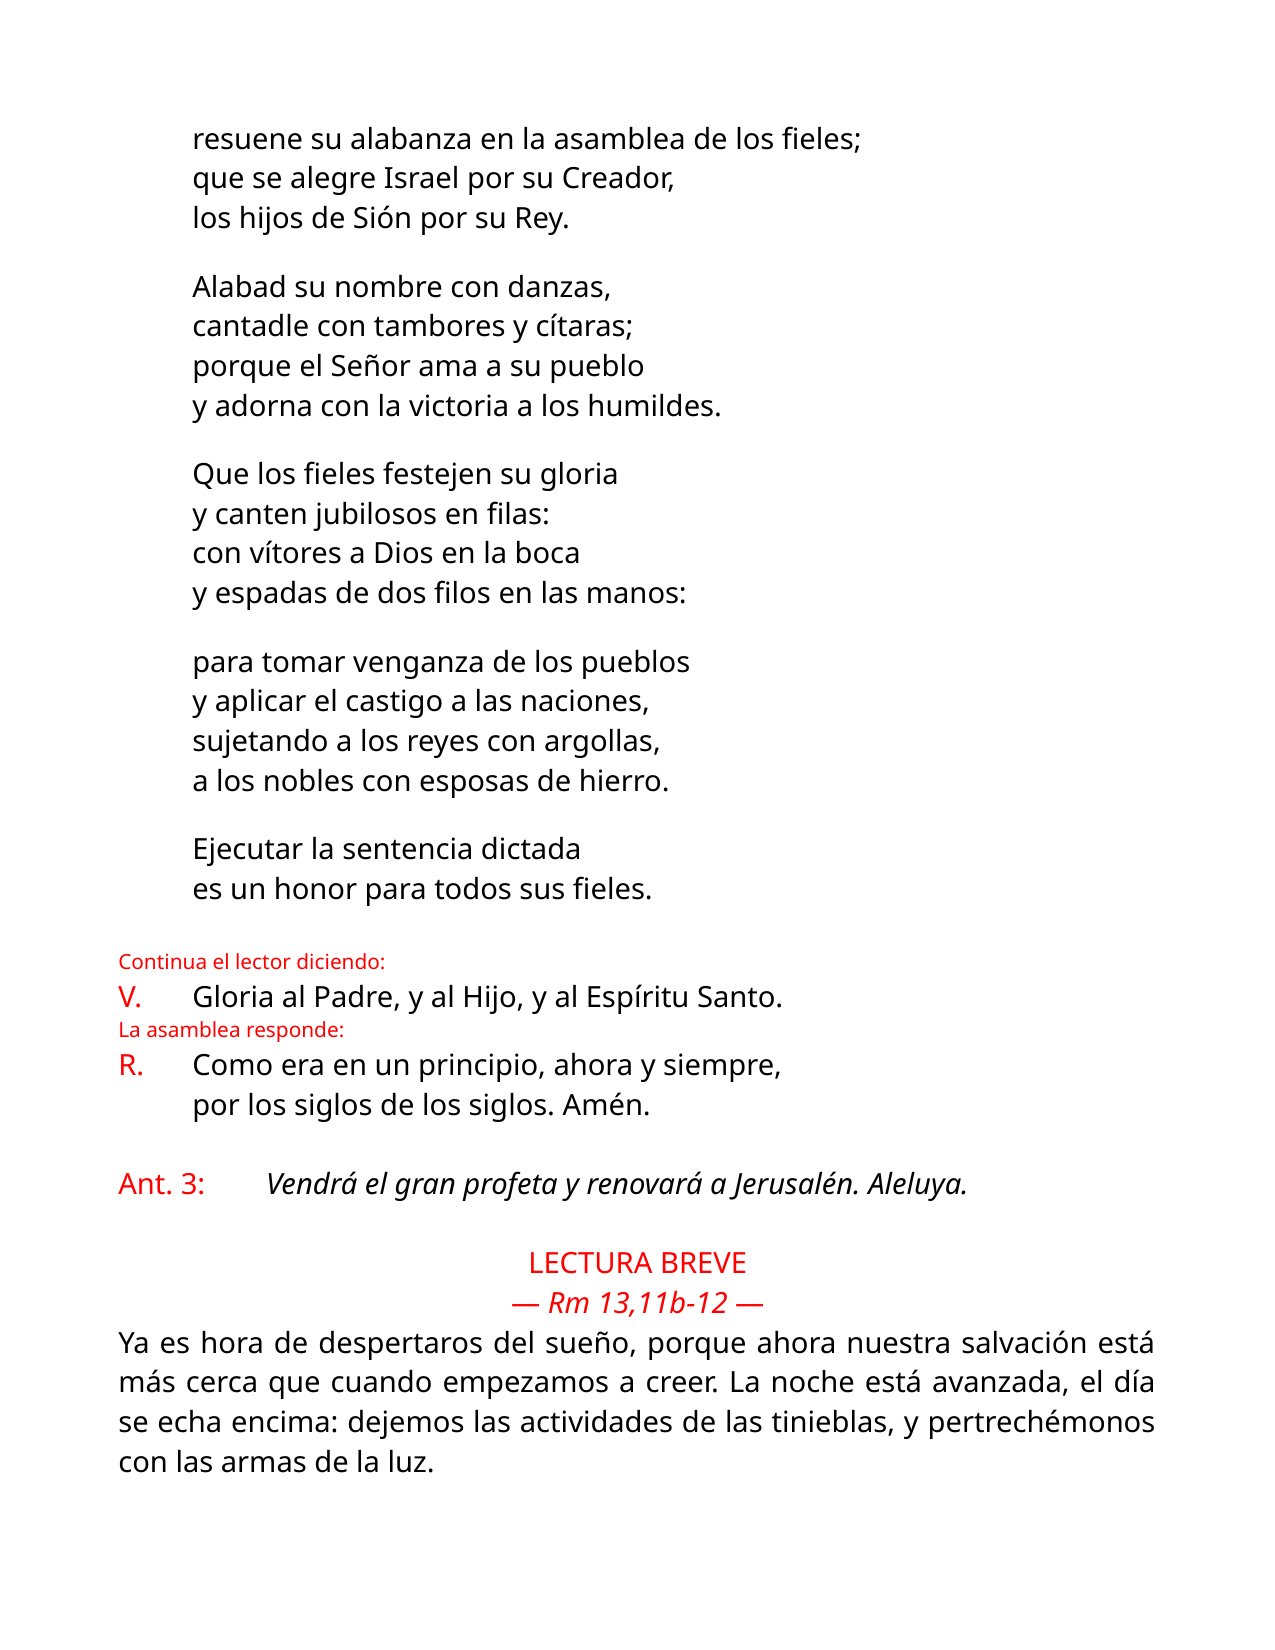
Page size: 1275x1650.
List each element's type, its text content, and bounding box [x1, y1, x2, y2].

text a los nobles con esposas de hierro. [118, 760, 1157, 800]
text es un honor para todos sus fieles. [118, 868, 1157, 908]
text por los siglos de los siglos. Amén. [118, 1084, 1157, 1123]
text Ejecutar la sentencia dictada [118, 828, 1157, 868]
text resuene su alabanza en la asamblea de los fieles; [118, 118, 1157, 158]
text — Rm 13,11b-12 — [118, 1282, 1157, 1322]
text sujetando a los reyes con argollas, [118, 720, 1157, 760]
text La asamblea responde: R. Como era en un principio, ahora y siempre, [118, 1016, 1157, 1084]
text y canten jubilosos en filas: [118, 493, 1157, 533]
text Ant. 3: Vendrá el gran profeta y renovará a Jerusalén. Aleluya. [118, 1163, 1157, 1203]
text porque el Señor ama a su pueblo [118, 345, 1157, 385]
text que se alegre Israel por su Creador, [118, 158, 1157, 197]
text LECTURA BREVE [118, 1242, 1157, 1282]
text Que los fieles festejen su gloria [118, 453, 1157, 493]
text con vítores a Dios en la boca [118, 533, 1157, 572]
text y adorna con la victoria a los humildes. [118, 385, 1157, 425]
text Ya es hora de despertaros del sueño, porque ahora nuestra salvación está más cerca que cuando empezamos a creer. La noche está avanzada, el día se echa encima: dejemos las actividades de las tinieblas, y pertrechémonos con las armas de la luz. [118, 1322, 1157, 1481]
text cantadle con tambores y cítaras; [118, 306, 1157, 345]
text para tomar venganza de los pueblos [118, 641, 1157, 681]
text y aplicar el castigo a las naciones, [118, 681, 1157, 720]
text Continua el lector diciendo: [118, 947, 1157, 976]
text los hijos de Sión por su Rey. [118, 197, 1157, 237]
text Alabad su nombre con danzas, [118, 266, 1157, 306]
text y espadas de dos filos en las manos: [118, 572, 1157, 612]
text V. Gloria al Padre, y al Hijo, y al Espíritu Santo. [118, 976, 1157, 1016]
